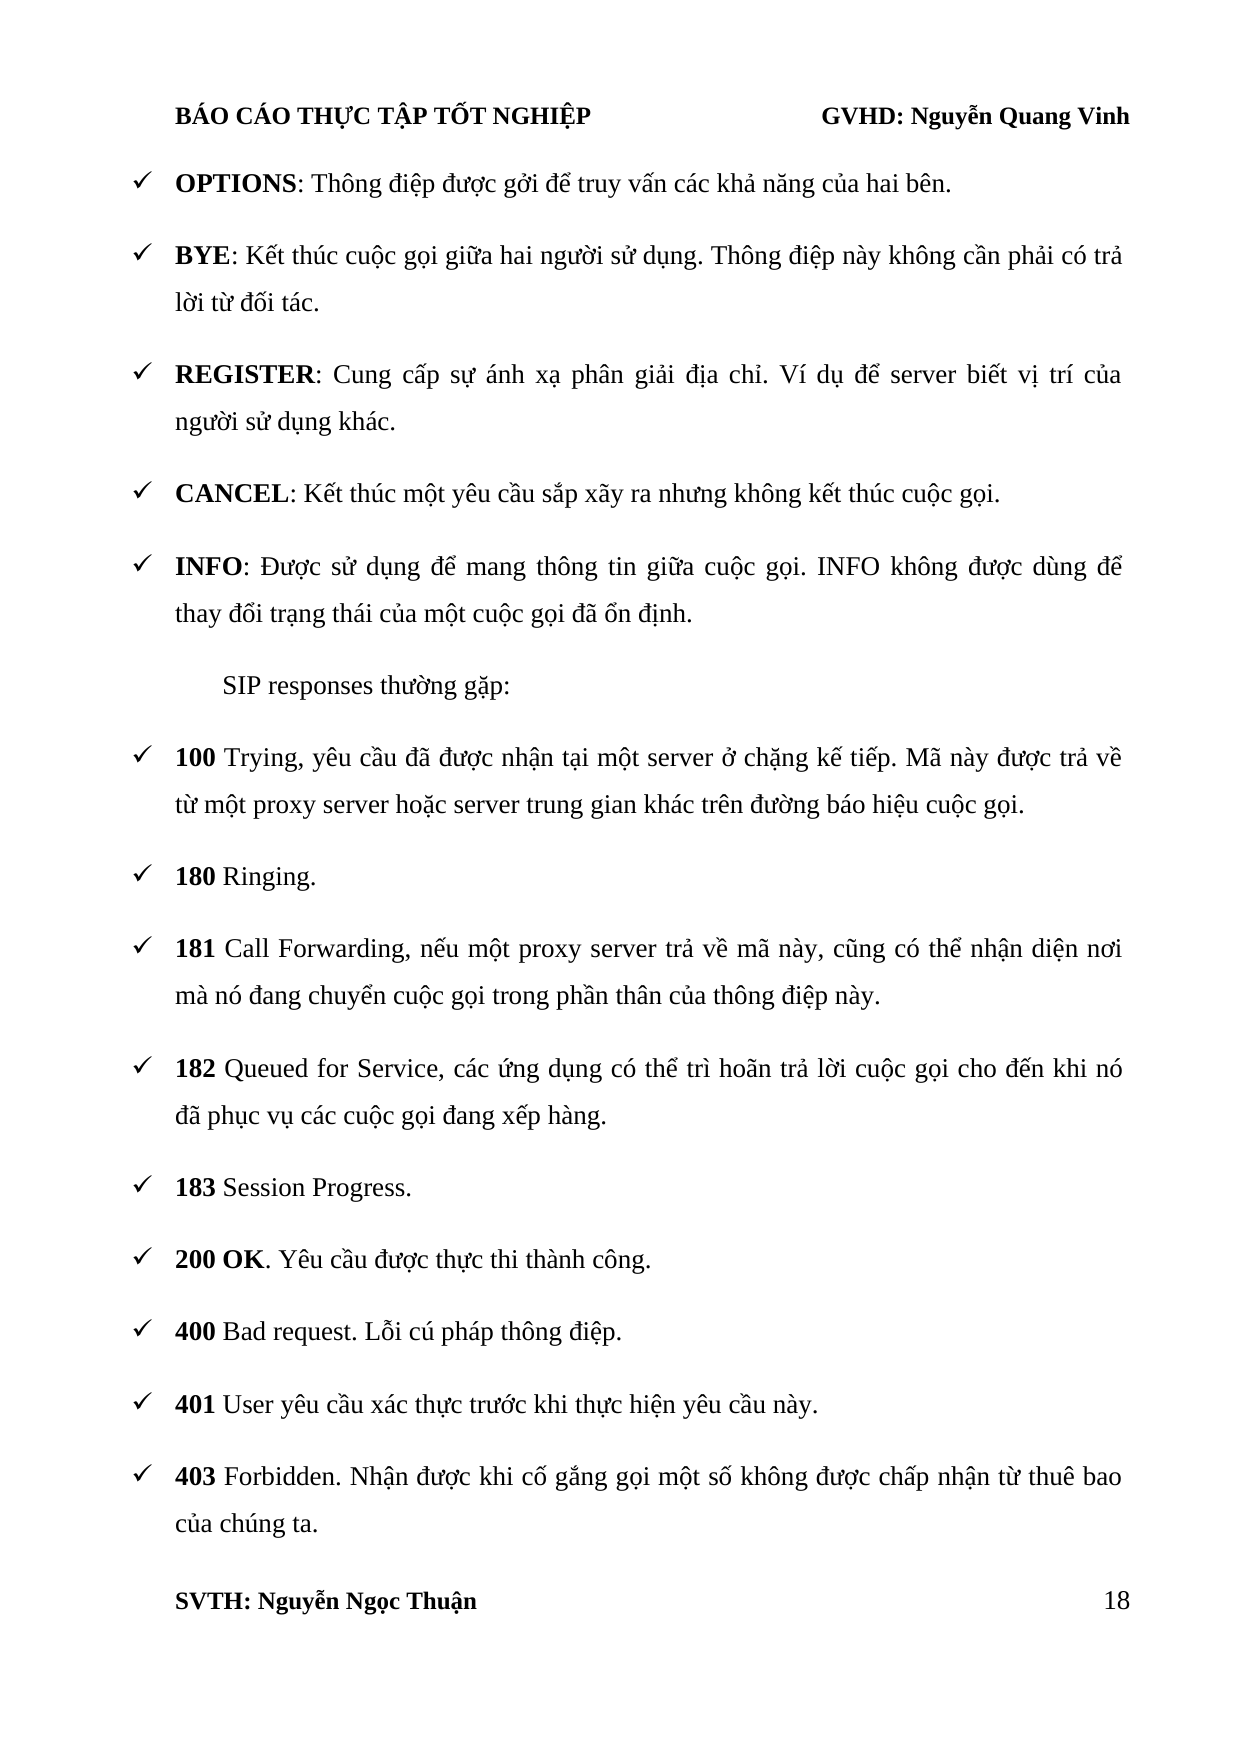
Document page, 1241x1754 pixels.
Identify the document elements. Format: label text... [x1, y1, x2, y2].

list 400 Bad request. Lỗi cú pháp thông điệp. [131, 1316, 1124, 1347]
list INFO: Được sử dụng để mang thông tin giữa cuộc gọi. INFO không được dùng để thay đổi trạng thái của một cuộc gọi đã ổn định. [131, 550, 1124, 628]
list 183 Session Progress. [131, 1171, 1124, 1202]
list OPTIONS: Thông điệp được gởi để truy vấn các khả năng của hai bên. [131, 167, 1124, 198]
list 403 Forbidden. Nhận được khi cố gắng gọi một số không được chấp nhận từ thuê bao của chúng ta. [131, 1460, 1124, 1538]
list REGISTER: Cung cấp sự ánh xạ phân giải địa chỉ. Ví dụ để server biết vị trí của người sử dụng khác. [131, 358, 1124, 436]
list CANCEL: Kết thúc một yêu cầu sắp xãy ra nhưng không kết thúc cuộc gọi. [131, 478, 1124, 509]
list 401 User yêu cầu xác thực trước khi thực hiện yêu cầu này. [131, 1388, 1124, 1419]
list 180 Ringing. [131, 860, 1124, 891]
text SIP responses thường gặp: [222, 669, 1124, 700]
list 200 OK. Yêu cầu được thực thi thành công. [131, 1243, 1124, 1274]
list 181 Call Forwarding, nếu một proxy server trả về mã này, cũng có thể nhận diện nơi mà nó đang chuyển cuộc gọi trong phần thân của thông điệp này. [131, 932, 1124, 1011]
list BYE: Kết thúc cuộc gọi giữa hai người sử dụng. Thông điệp này không cần phải có trả lời từ đối tác. [131, 239, 1124, 317]
list 100 Trying, yêu cầu đã được nhận tại một server ở chặng kế tiếp. Mã này được trả về từ một proxy server hoặc server trung gian khác trên đường báo hiệu cuộc gọi. [131, 741, 1124, 819]
list 182 Queued for Service, các ứng dụng có thể trì hoãn trả lời cuộc gọi cho đến khi nó đã phục vụ các cuộc gọi đang xếp hàng. [131, 1052, 1124, 1130]
